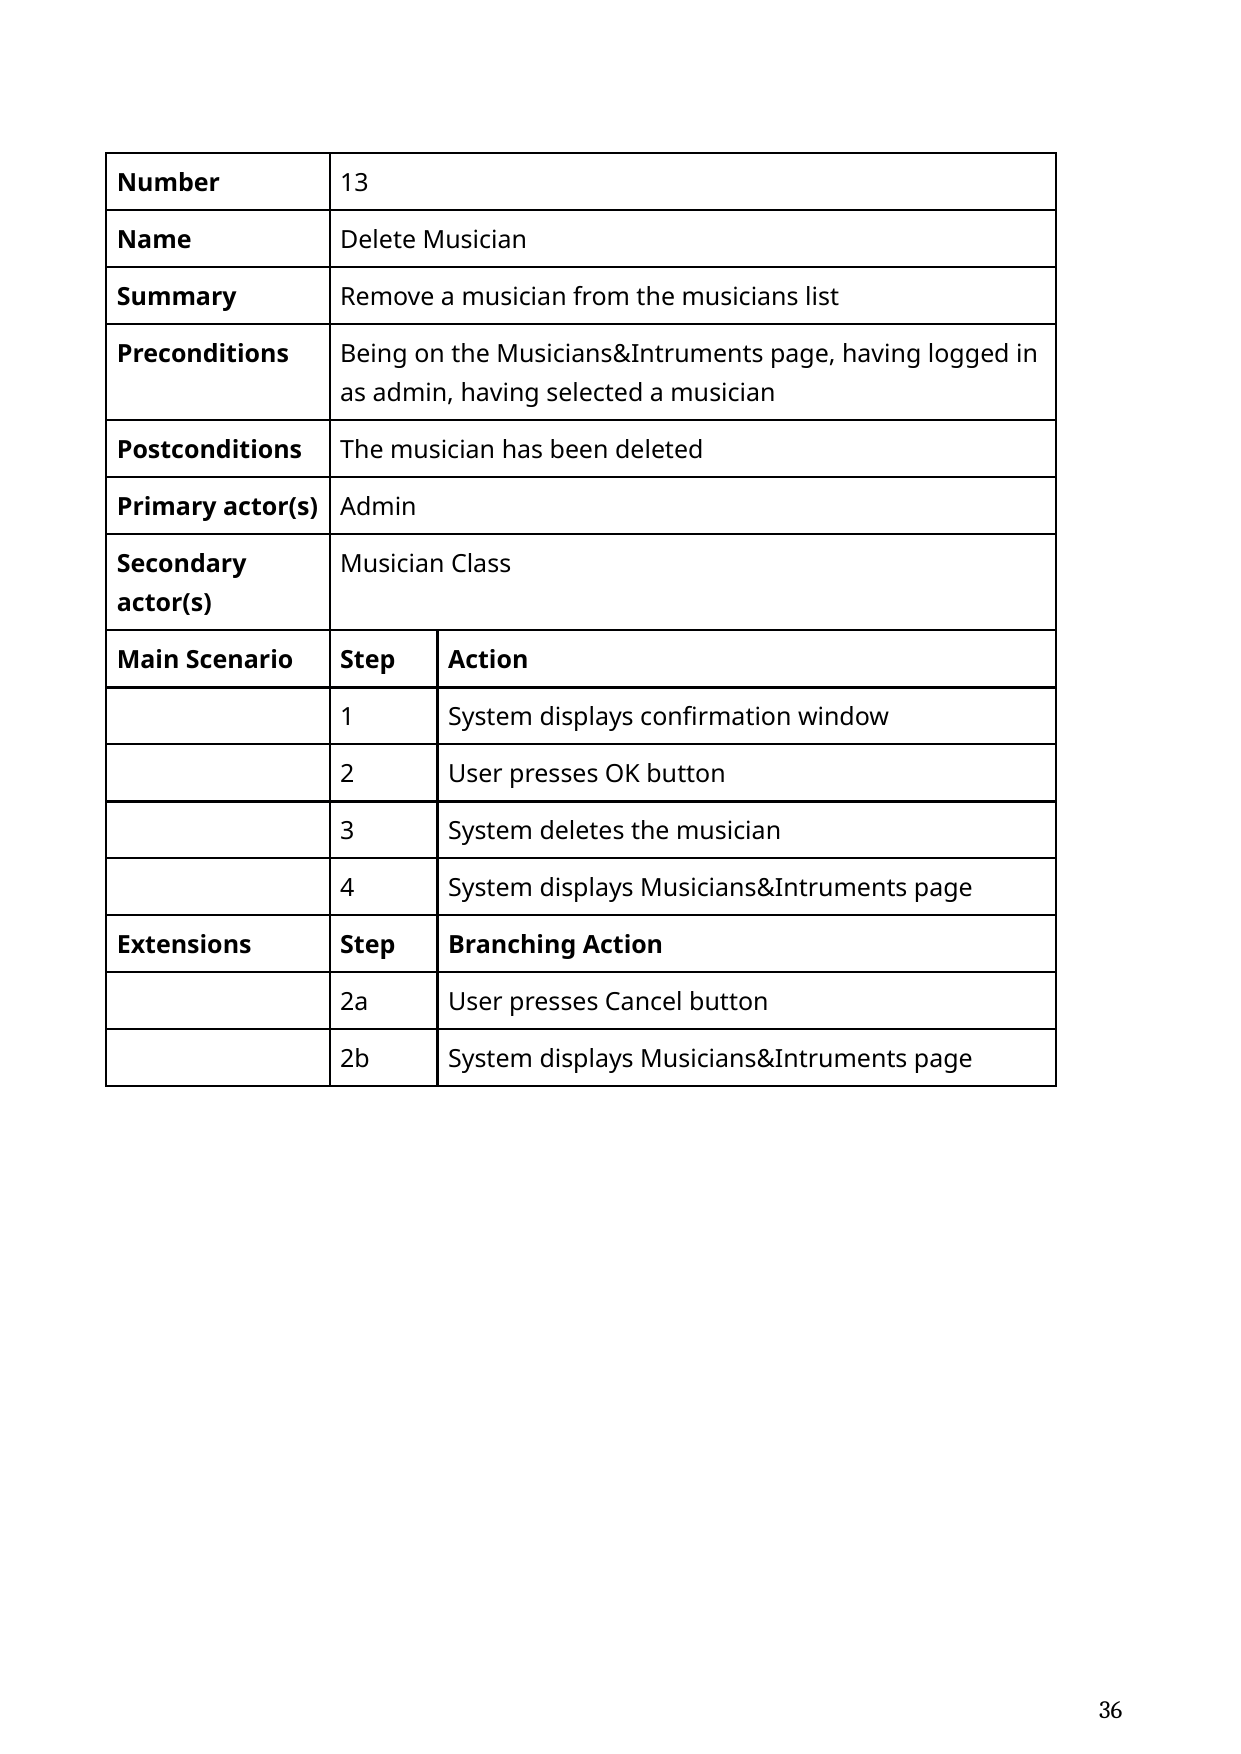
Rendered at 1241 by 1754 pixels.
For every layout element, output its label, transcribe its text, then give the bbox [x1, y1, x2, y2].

table_cell Postconditions [107, 421, 329, 476]
table_cell [107, 859, 329, 914]
table_cell 3 [331, 803, 436, 857]
table_cell Name [107, 211, 329, 266]
table_cell System displays confirmation window [439, 689, 1055, 743]
table_cell Primary actor(s) [107, 478, 329, 533]
table_cell 2a [331, 973, 436, 1028]
table_cell Admin [331, 478, 1055, 533]
table_cell 2 [331, 745, 436, 800]
table_cell Musician Class [331, 535, 1055, 629]
table_cell Being on the Musicians&Intruments page, having logged in as admin, having selected a musician [331, 325, 1055, 419]
table_cell Step [331, 631, 436, 686]
table_cell Remove a musician from the musicians list [331, 268, 1055, 323]
table_cell Delete Musician [331, 211, 1055, 266]
table_header Number [107, 154, 329, 209]
table_cell System deletes the musician [439, 803, 1055, 857]
table_cell User presses OK button [439, 745, 1055, 800]
table_cell Secondary actor(s) [107, 535, 329, 629]
table_cell [107, 745, 329, 800]
table_cell User presses Cancel button [439, 973, 1055, 1028]
table_cell System displays Musicians&Intruments page [439, 859, 1055, 914]
table_cell [107, 973, 329, 1028]
table_header 13 [331, 154, 1055, 209]
table_cell [107, 1030, 329, 1085]
table_cell System displays Musicians&Intruments page [439, 1030, 1055, 1085]
table_cell The musician has been deleted [331, 421, 1055, 476]
table_cell Step [331, 916, 436, 971]
table_cell Extensions [107, 916, 329, 971]
table_cell 2b [331, 1030, 436, 1085]
table_cell Summary [107, 268, 329, 323]
table_cell [107, 689, 329, 743]
table_cell Main Scenario [107, 631, 329, 686]
table_cell Branching Action [439, 916, 1055, 971]
table_cell 4 [331, 859, 436, 914]
table_cell Preconditions [107, 325, 329, 419]
table_cell [107, 803, 329, 857]
table_cell Action [439, 631, 1055, 686]
table_cell 1 [331, 689, 436, 743]
